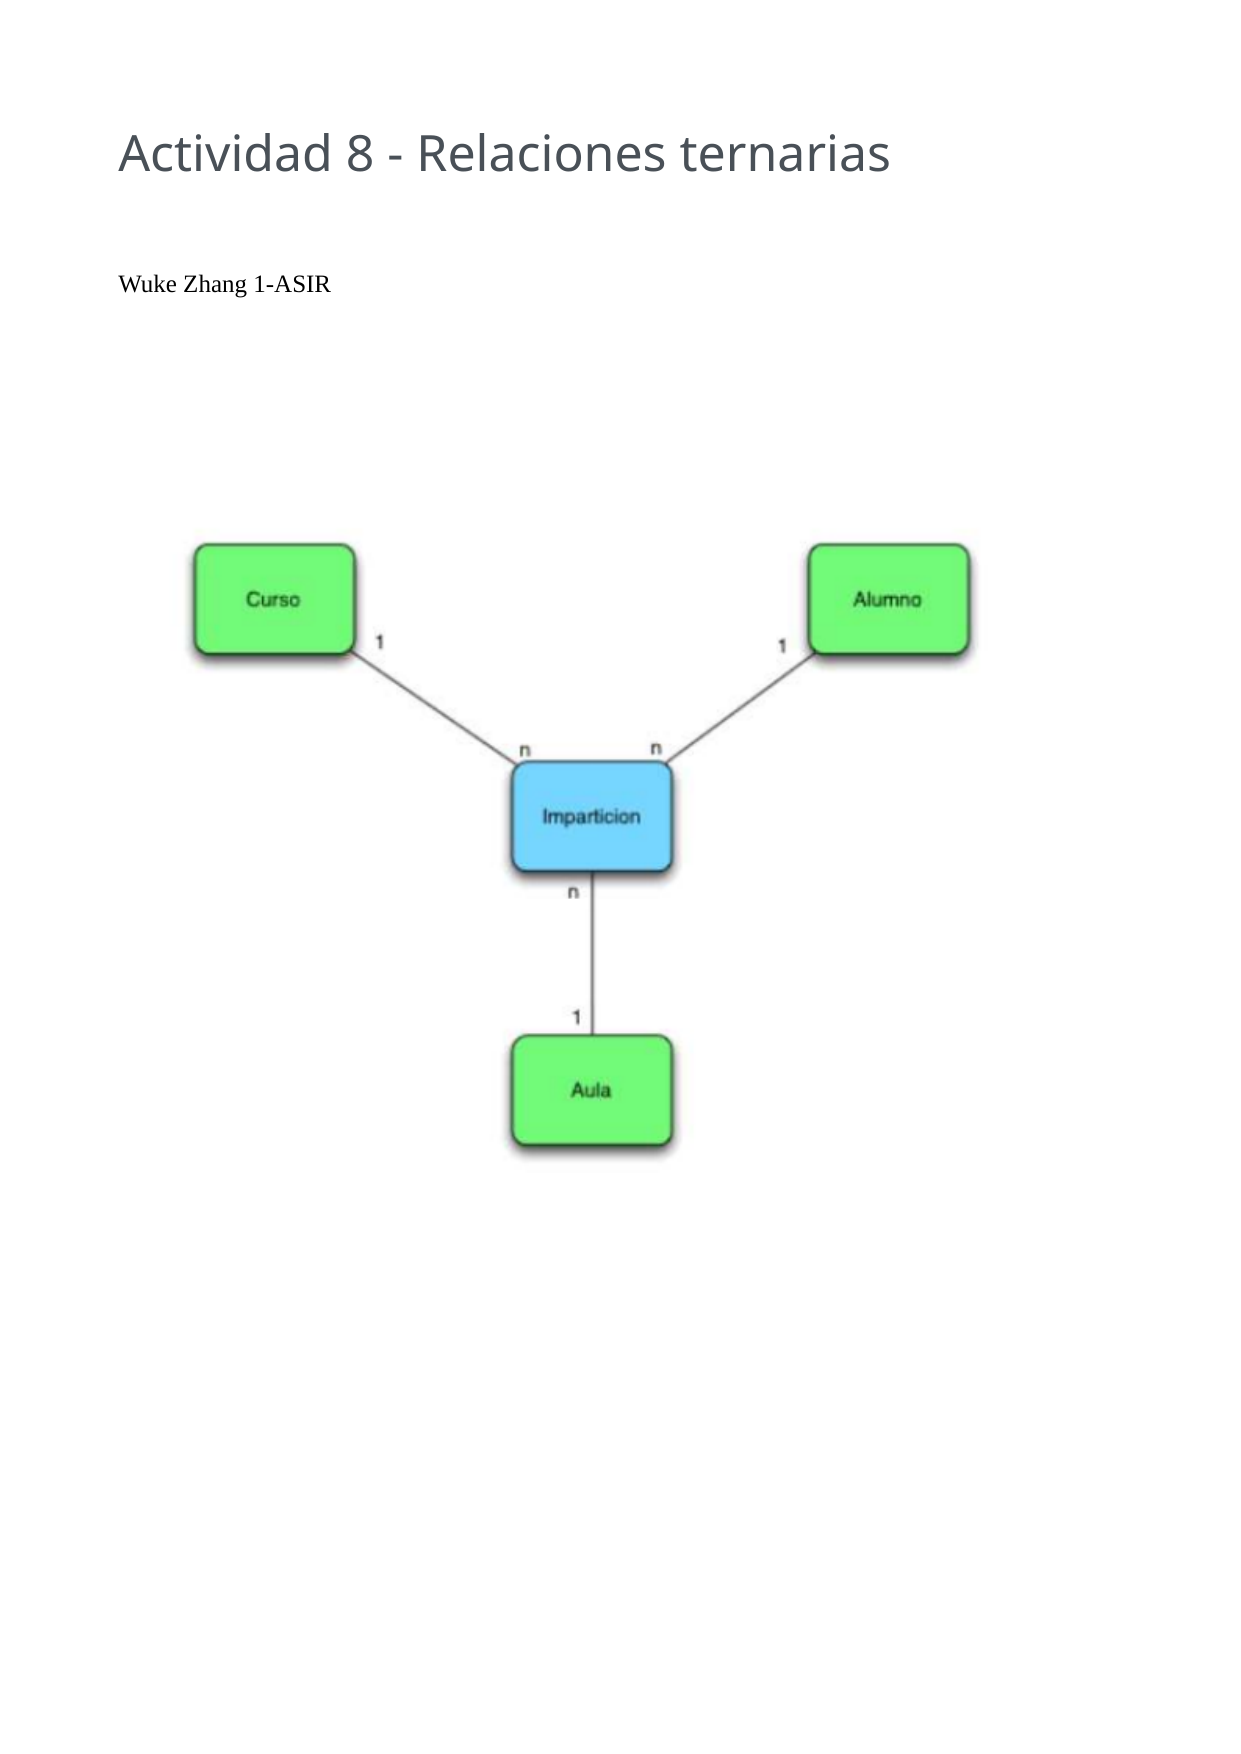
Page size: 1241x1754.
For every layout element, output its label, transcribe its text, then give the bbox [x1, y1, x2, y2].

picture [137, 492, 1038, 1212]
text Wuke Zhang 1-ASIR [118, 269, 1122, 298]
subtitle Actividad 8 - Relaciones ternarias [118, 118, 1122, 186]
